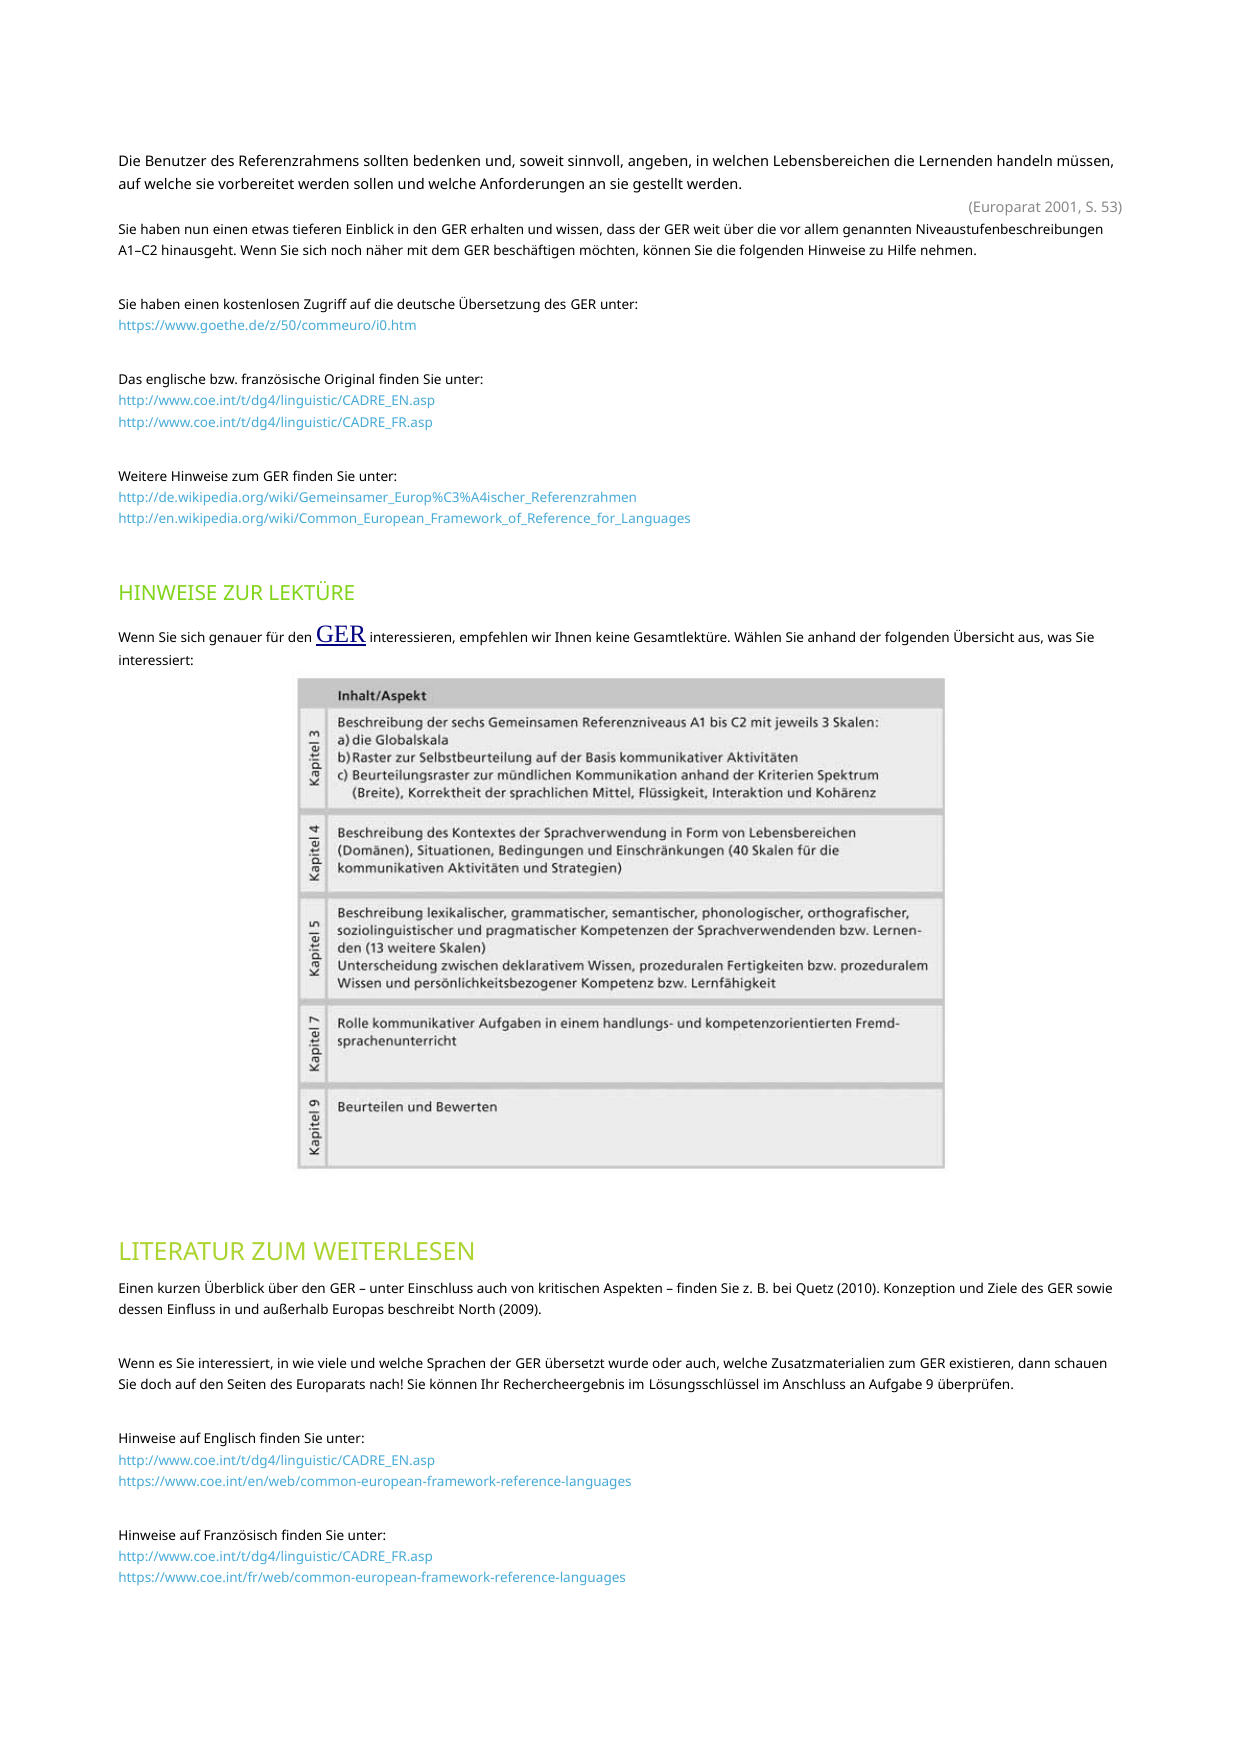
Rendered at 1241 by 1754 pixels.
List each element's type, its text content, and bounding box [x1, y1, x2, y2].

text Einen kurzen Überblick über den GER – unter Einschluss auch von kritischen Aspekten – finden Sie z. B. bei Quetz (2010). Konzeption und Ziele des GER sowie dessen Einfluss in und außerhalb Europas beschreibt North (2009). [118, 1279, 1122, 1318]
text Das englische bzw. französische Original finden Sie unter: [118, 370, 1122, 389]
text http://www.coe.int/t/dg4/linguistic/CADRE_FR.asp [118, 1547, 1122, 1565]
picture [292, 671, 949, 1175]
text http://www.coe.int/t/dg4/linguistic/CADRE_EN.asp [118, 391, 1122, 410]
subtitle LITERATUR ZUM WEITERLESEN [118, 1233, 1122, 1267]
text https://www.coe.int/en/web/common-european-framework-reference-languages [118, 1472, 1122, 1490]
text https://www.goethe.de/z/50/commeuro/i0.htm [118, 316, 1122, 334]
text http://de.wikipedia.org/wiki/Gemeinsamer_Europ%C3%A4ischer_Referenzrahmen [118, 488, 1122, 506]
text http://en.wikipedia.org/wiki/Common_European_Framework_of_Reference_for_Languages [118, 509, 1122, 527]
text Wenn Sie sich genauer für den GER interessieren, empfehlen wir Ihnen keine Gesamtlektüre. Wählen Sie anhand der folgenden Übersicht aus, was Sie interessiert: [118, 619, 1122, 669]
text https://www.coe.int/fr/web/common-european-framework-reference-languages [118, 1568, 1122, 1586]
text Hinweise auf Englisch finden Sie unter: [118, 1429, 1122, 1448]
text Sie haben einen kostenlosen Zugriff auf die deutsche Übersetzung des GER unter: [118, 295, 1122, 313]
text Die Benutzer des Referenzrahmens sollten bedenken und, soweit sinnvoll, angeben, in welchen Lebensbereichen die Lernenden handeln müssen, auf welche sie vorbereitet werden sollen und welche Anforderungen an sie gestellt werden. [118, 151, 1122, 194]
text (Europarat 2001, S. 53) [118, 197, 1122, 217]
text Sie haben nun einen etwas tieferen Einblick in den GER erhalten und wissen, dass der GER weit über die vor allem genannten Niveaustufenbeschreibungen A1–C2 hinausgeht. Wenn Sie sich noch näher mit dem GER beschäftigen möchten, können Sie die folgenden Hinweise zu Hilfe nehmen. [118, 219, 1122, 259]
text Hinweise auf Französisch finden Sie unter: [118, 1526, 1122, 1544]
subtitle HINWEISE ZUR LEKTÜRE [118, 578, 1122, 607]
text Weitere Hinweise zum GER finden Sie unter: [118, 467, 1122, 485]
text Wenn es Sie interessiert, in wie viele und welche Sprachen der GER übersetzt wurde oder auch, welche Zusatzmaterialien zum GER existieren, dann schauen Sie doch auf den Seiten des Europarats nach! Sie können Ihr Rechercheergebnis im Lösungsschlüssel im Anschluss an Aufgabe 9 überprüfen. [118, 1354, 1122, 1393]
text http://www.coe.int/t/dg4/linguistic/CADRE_FR.asp [118, 412, 1122, 431]
text http://www.coe.int/t/dg4/linguistic/CADRE_EN.asp [118, 1450, 1122, 1469]
